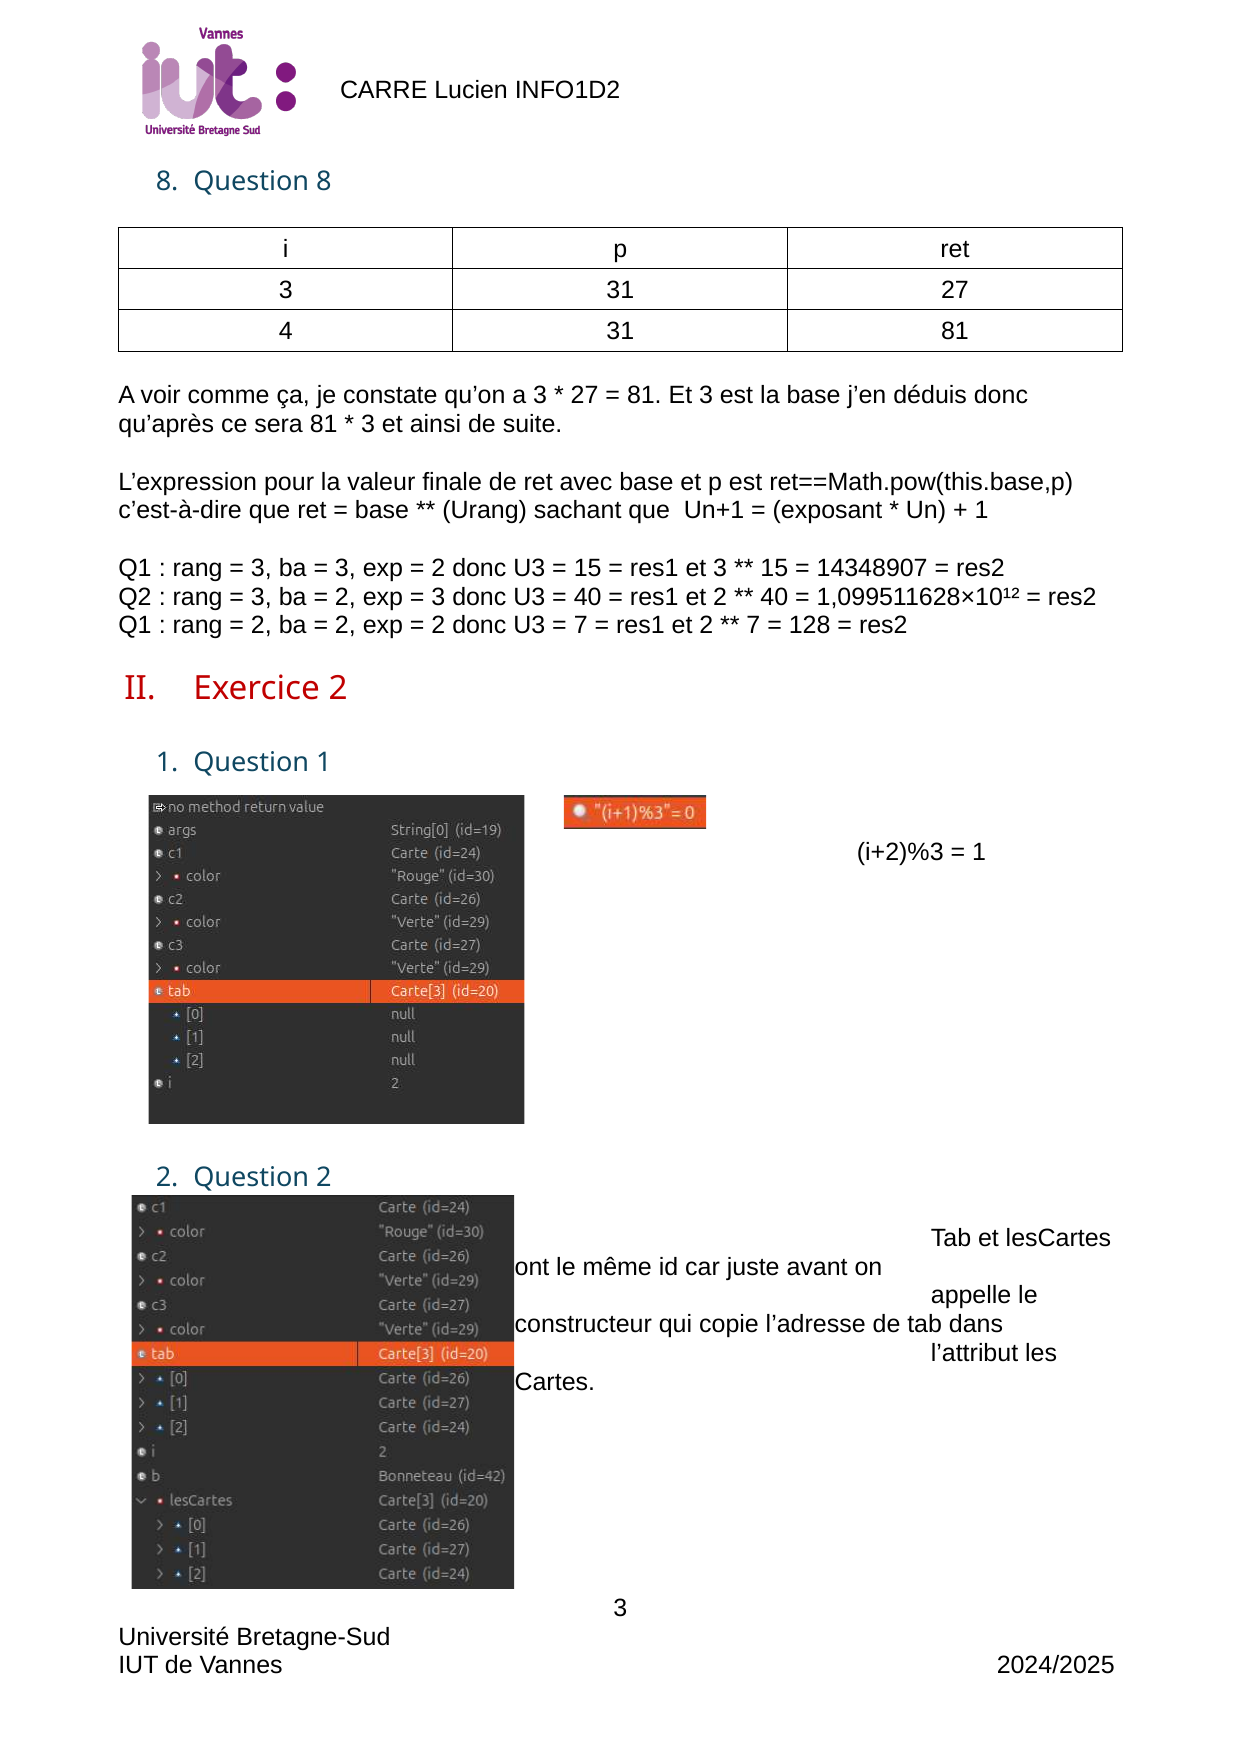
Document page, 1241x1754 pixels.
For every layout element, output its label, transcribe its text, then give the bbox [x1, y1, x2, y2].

text appelle le constructeur qui copie l’adresse de tab dans [515, 1280, 1122, 1338]
table_cell 4 [119, 310, 452, 351]
table_header p [453, 228, 787, 268]
picture [148, 795, 525, 1124]
table_cell 81 [788, 310, 1122, 351]
table_cell 3 [119, 269, 452, 309]
text l’attribut les Cartes. [515, 1338, 1122, 1395]
picture [563, 795, 707, 829]
text Tab et lesCartes ont le même id car juste avant on [515, 1223, 1122, 1280]
text A voir comme ça, je constate qu’on a 3 * 27 = 81. Et 3 est la base j’en déduis donc qu’après ce sera 81 * 3 et ainsi de suite. [118, 380, 1122, 438]
table_cell 31 [453, 310, 787, 351]
text c’est-à-dire que ret = base ** (Urang) sachant que Un+1 = (exposant * Un) + 1 [118, 495, 1122, 524]
subtitle Question 1 [156, 742, 1122, 779]
table_header ret [788, 228, 1122, 268]
text [118, 1338, 131, 1395]
subtitle Exercice 2 [156, 664, 1122, 709]
table_header i [119, 228, 452, 268]
table_cell 27 [788, 269, 1122, 309]
text (i+2)%3 = 1 [525, 837, 1122, 866]
picture [131, 1195, 515, 1589]
picture [118, 7, 319, 157]
subtitle Question 2 [156, 1157, 1122, 1194]
text Q2 : rang = 3, ba = 2, exp = 3 donc U3 = 40 = res1 et 2 ** 40 = 1,099511628×10¹² = res2 [118, 582, 1122, 610]
text Q1 : rang = 3, ba = 3, exp = 2 donc U3 = 15 = res1 et 3 ** 15 = 14348907 = res2 [118, 553, 1122, 582]
text [118, 837, 148, 866]
text Q1 : rang = 2, ba = 2, exp = 2 donc U3 = 7 = res1 et 2 ** 7 = 128 = res2 [118, 610, 1122, 639]
table_cell 31 [453, 269, 787, 309]
subtitle Question 8 [156, 161, 1122, 198]
text L’expression pour la valeur finale de ret avec base et p est ret==Math.pow(this.base,p) [118, 467, 1122, 495]
